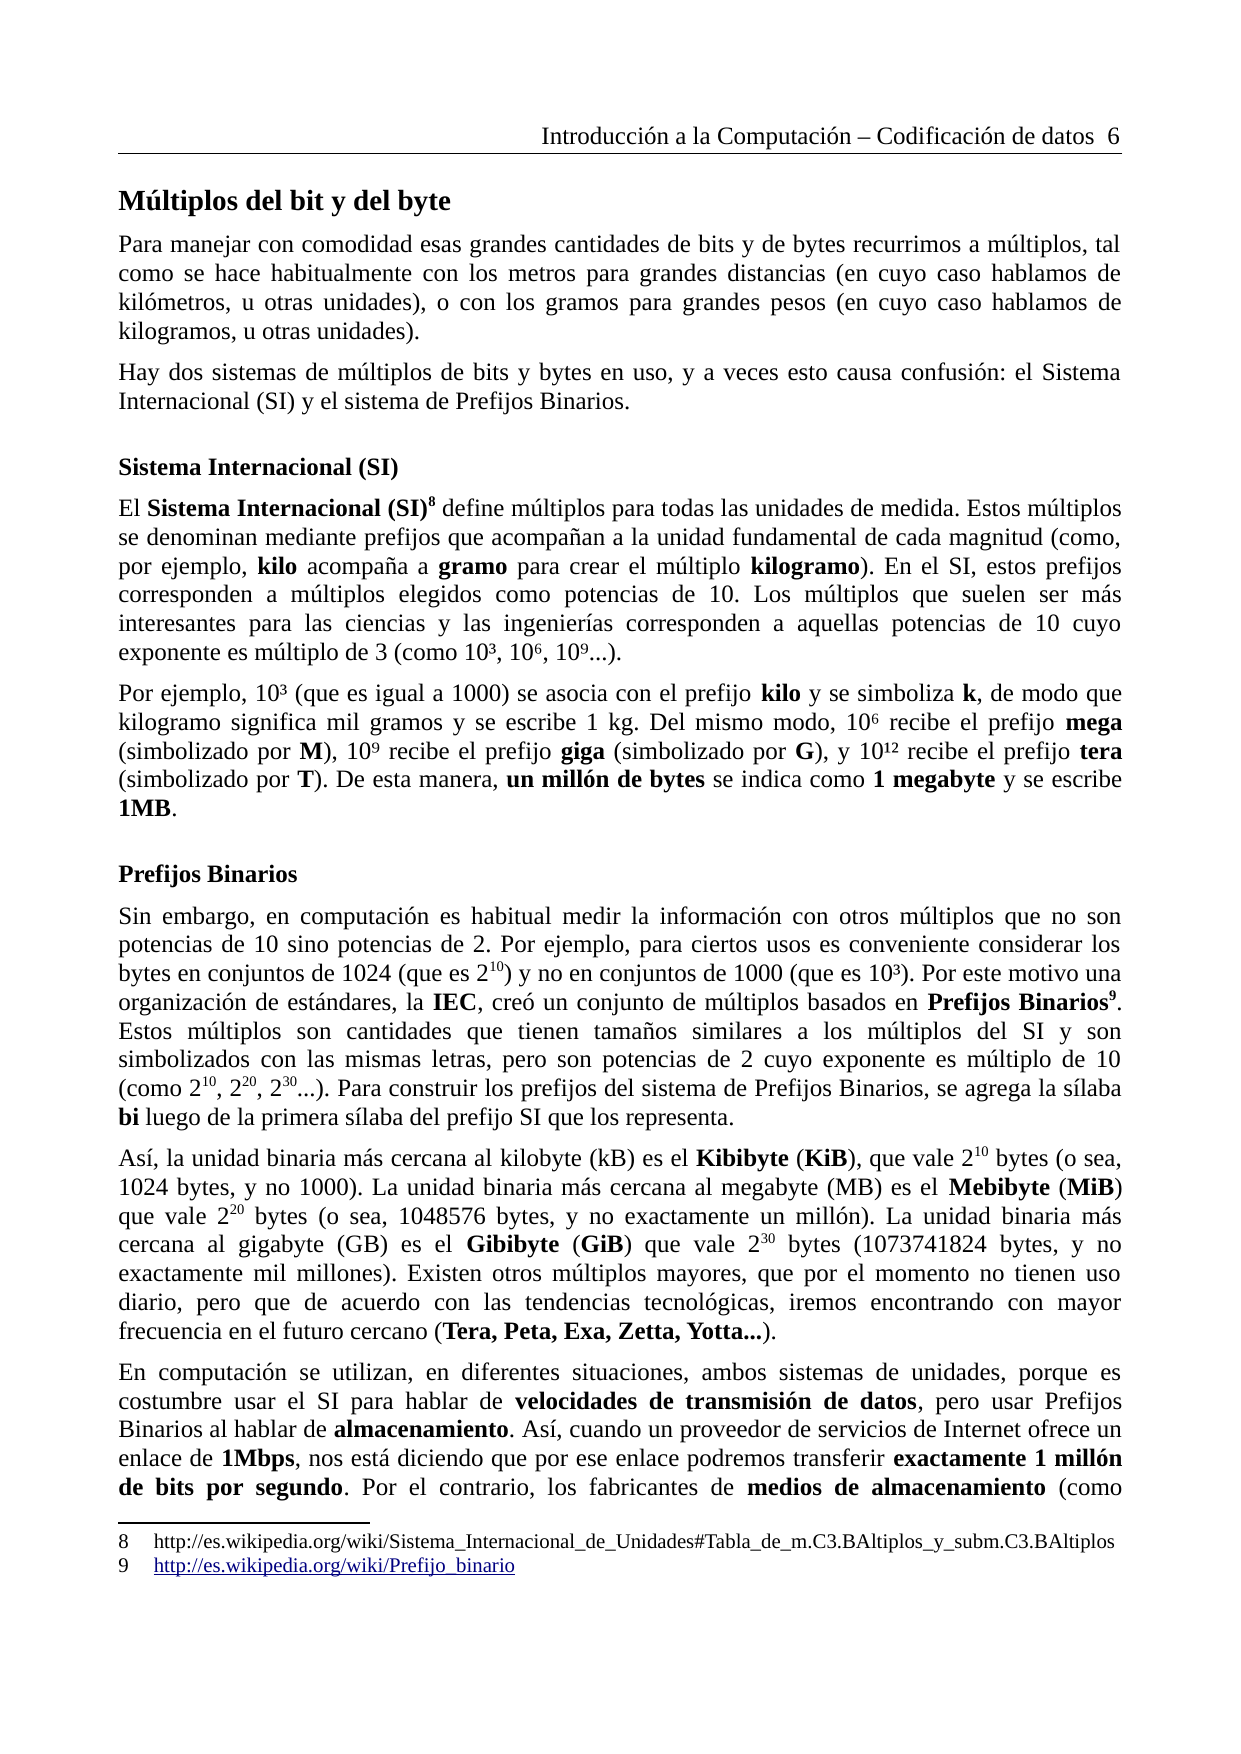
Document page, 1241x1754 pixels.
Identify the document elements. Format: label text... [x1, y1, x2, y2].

text El Sistema Internacional (SI) define múltiplos para todas las unidades de medida. Estos múltiplos se denominan mediante prefijos que acompañan a la unidad fundamental de cada magnitud (como, por ejemplo, kilo acompaña a gramo para crear el múltiplo kilogramo). En el SI, estos prefijos corresponden a múltiplos elegidos como potencias de 10. Los múltiplos que suelen ser más interesantes para las ciencias y las ingenierías corresponden a aquellas potencias de 10 cuyo exponente es múltiplo de 3 (como 10³, 10⁶, 10⁹...). [118, 493, 1122, 666]
text Sin embargo, en computación es habitual medir la información con otros múltiplos que no son potencias de 10 sino potencias de 2. Por ejemplo, para ciertos usos es conveniente considerar los bytes en conjuntos de 1024 (que es 210) y no en conjuntos de 1000 (que es 10³). Por este motivo una organización de estándares, la IEC, creó un conjunto de múltiplos basados en Prefijos Binarios. Estos múltiplos son cantidades que tienen tamaños similares a los múltiplos del SI y son simbolizados con las mismas letras, pero son potencias de 2 cuyo exponente es múltiplo de 10 (como 210, 220, 230...). Para construir los prefijos del sistema de Prefijos Binarios, se agrega la sílaba bi luego de la primera sílaba del prefijo SI que los representa. [118, 901, 1122, 1131]
text Así, la unidad binaria más cercana al kilobyte (kB) es el Kibibyte (KiB), que vale 210 bytes (o sea, 1024 bytes, y no 1000). La unidad binaria más cercana al megabyte (MB) es el Mebibyte (MiB) que vale 220 bytes (o sea, 1048576 bytes, y no exactamente un millón). La unidad binaria más cercana al gigabyte (GB) es el Gibibyte (GiB) que vale 230 bytes (1073741824 bytes, y no exactamente mil millones). Existen otros múltiplos mayores, que por el momento no tienen uso diario, pero que de acuerdo con las tendencias tecnológicas, iremos encontrando con mayor frecuencia en el futuro cercano (Tera, Peta, Exa, Zetta, Yotta...). [118, 1143, 1122, 1344]
subtitle Múltiplos del bit y del byte [118, 183, 1122, 217]
text En computación se utilizan, en diferentes situaciones, ambos sistemas de unidades, porque es costumbre usar el SI para hablar de velocidades de transmisión de datos, pero usar Prefijos Binarios al hablar de almacenamiento. Así, cuando un proveedor de servicios de Internet ofrece un enlace de 1Mbps, nos está diciendo que por ese enlace podremos transferir exactamente 1 millón de bits por segundo. Por el contrario, los fabricantes de medios de almacenamiento (como [118, 1357, 1122, 1501]
text Hay dos sistemas de múltiplos de bits y bytes en uso, y a veces esto causa confusión: el Sistema Internacional (SI) y el sistema de Prefijos Binarios. [118, 357, 1122, 414]
subtitle Prefijos Binarios [118, 859, 1122, 888]
subtitle Sistema Internacional (SI) [118, 452, 1122, 481]
text http://es.wikipedia.org/wiki/Sistema_Internacional_de_Unidades#Tabla_de_m.C3.BAltiplos_y_subm.C3.BAltiplos [118, 1529, 1122, 1553]
text Para manejar con comodidad esas grandes cantidades de bits y de bytes recurrimos a múltiplos, tal como se hace habitualmente con los metros para grandes distancias (en cuyo caso hablamos de kilómetros, u otras unidades), o con los gramos para grandes pesos (en cuyo caso hablamos de kilogramos, u otras unidades). [118, 229, 1122, 344]
text http://es.wikipedia.org/wiki/Prefijo_binario [118, 1553, 1122, 1577]
text Por ejemplo, 10³ (que es igual a 1000) se asocia con el prefijo kilo y se simboliza k, de modo que kilogramo significa mil gramos y se escribe 1 kg. Del mismo modo, 10⁶ recibe el prefijo mega (simbolizado por M), 10⁹ recibe el prefijo giga (simbolizado por G), y 10¹² recibe el prefijo tera (simbolizado por T). De esta manera, un millón de bytes se indica como 1 megabyte y se escribe 1MB. [118, 678, 1122, 822]
